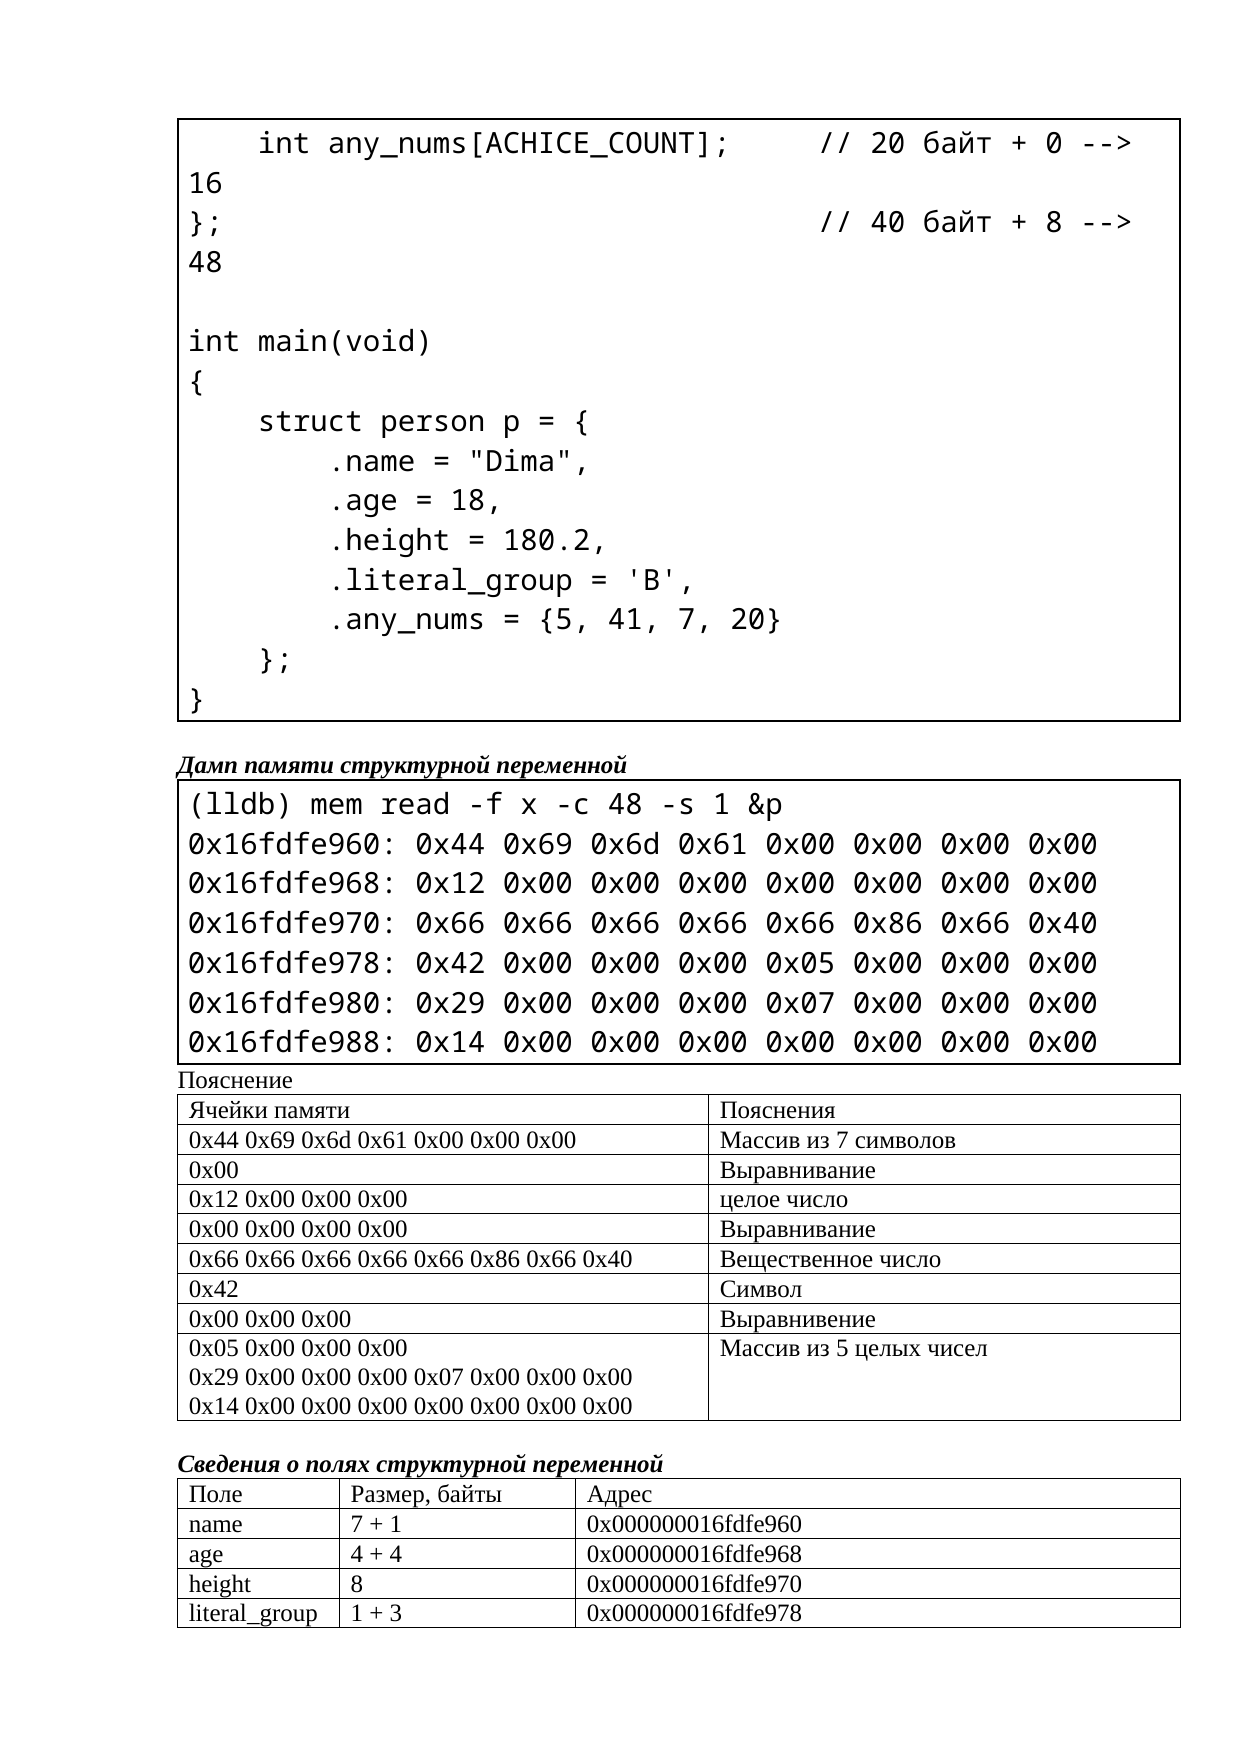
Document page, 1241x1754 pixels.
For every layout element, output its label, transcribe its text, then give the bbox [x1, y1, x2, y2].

text 0x16fdfe978: 0x42 0x00 0x00 0x00 0x05 0x00 0x00 0x00 [179, 938, 1179, 978]
text (lldb) mem read -f x -c 48 -s 1 &p [179, 781, 1179, 819]
table_cell 7 + 1 [340, 1509, 575, 1538]
text int main(void) [179, 317, 1179, 356]
table_cell 4 + 4 [340, 1539, 575, 1568]
text .literal_group = 'B', [179, 555, 1179, 594]
table_cell 1 + 3 [340, 1599, 575, 1627]
table_cell 0x000000016fdfe970 [576, 1569, 1180, 1597]
table_cell Массив из 5 целых чисел [709, 1334, 1180, 1420]
text .name = "Dima", [179, 436, 1179, 475]
text Дамп памяти структурной переменной [177, 751, 1181, 779]
table_cell 0x44 0x69 0x6d 0x61 0x00 0x00 0x00 [178, 1125, 708, 1154]
text } [179, 674, 1179, 720]
table_cell Выравнивание [709, 1155, 1180, 1183]
text Пояснение [177, 1065, 1181, 1094]
text 0x16fdfe980: 0x29 0x00 0x00 0x00 0x07 0x00 0x00 0x00 [179, 978, 1179, 1017]
table_cell 0x000000016fdfe960 [576, 1509, 1180, 1538]
table_cell 0x00 0x00 0x00 0x00 [178, 1214, 708, 1243]
text .height = 180.2, [179, 515, 1179, 555]
table_header Поле [178, 1479, 339, 1508]
table_cell Выравнивание [709, 1214, 1180, 1243]
text 0x16fdfe960: 0x44 0x69 0x6d 0x61 0x00 0x00 0x00 0x00 [179, 819, 1179, 859]
table_cell name [178, 1509, 339, 1538]
table_cell Символ [709, 1274, 1180, 1303]
table_header Размер, байты [340, 1479, 575, 1508]
table_cell 8 [340, 1569, 575, 1597]
table_header Адрес [576, 1479, 1180, 1508]
table_cell 0x42 [178, 1274, 708, 1303]
table_cell 0x12 0x00 0x00 0x00 [178, 1185, 708, 1213]
text struct person p = { [179, 396, 1179, 436]
table_cell 0x000000016fdfe978 [576, 1599, 1180, 1627]
table_cell Вещественное число [709, 1244, 1180, 1273]
table_cell 0x66 0x66 0x66 0x66 0x66 0x86 0x66 0x40 [178, 1244, 708, 1273]
text .age = 18, [179, 475, 1179, 515]
text Сведения о полях структурной переменной [177, 1449, 1181, 1478]
table_cell Массив из 7 символов [709, 1125, 1180, 1154]
table_cell 0x000000016fdfe968 [576, 1539, 1180, 1568]
text .any_nums = {5, 41, 7, 20} [179, 594, 1179, 634]
table_cell height [178, 1569, 339, 1597]
table_cell 0x00 0x00 0x00 [178, 1304, 708, 1332]
table_cell age [178, 1539, 339, 1568]
table_header Пояснения [709, 1095, 1180, 1124]
text }; [179, 634, 1179, 674]
table_header Ячейки памяти [178, 1095, 708, 1124]
table_cell 0x00 [178, 1155, 708, 1183]
text 0x16fdfe988: 0x14 0x00 0x00 0x00 0x00 0x00 0x00 0x00 [179, 1017, 1179, 1063]
table_cell целое число [709, 1185, 1180, 1213]
text }; // 40 байт + 8 --> 48 [179, 197, 1179, 281]
text { [179, 356, 1179, 396]
text int any_nums[ACHICE_COUNT]; // 20 байт + 0 --> 16 [179, 120, 1179, 197]
text 0x16fdfe968: 0x12 0x00 0x00 0x00 0x00 0x00 0x00 0x00 [179, 859, 1179, 898]
table_cell literal_group [178, 1599, 339, 1627]
text 0x16fdfe970: 0x66 0x66 0x66 0x66 0x66 0x86 0x66 0x40 [179, 898, 1179, 938]
table_cell 0x05 0x00 0x00 0x00 0x29 0x00 0x00 0x00 0x07 0x00 0x00 0x00 0x14 0x00 0x00 0x00 0x00 0x00 0x00 0x00 [178, 1334, 708, 1420]
table_cell Выравнивение [709, 1304, 1180, 1332]
